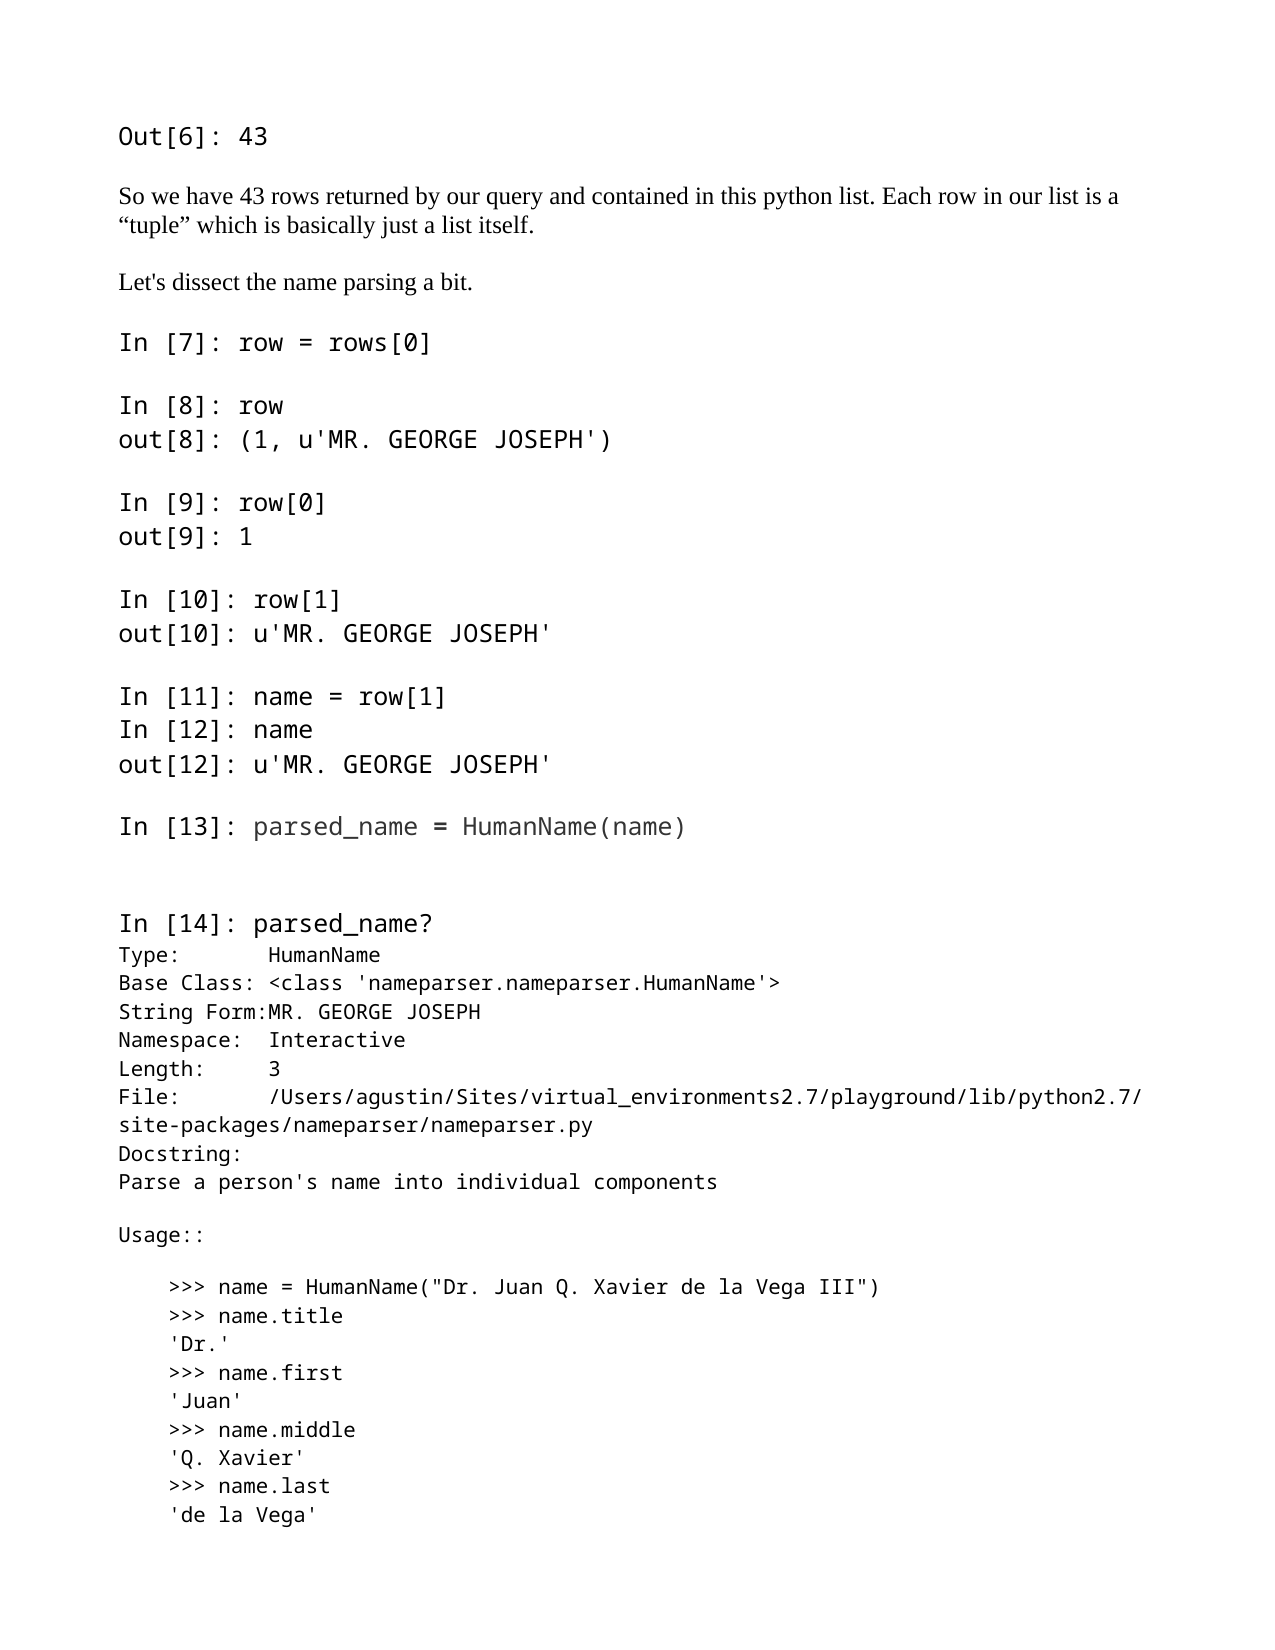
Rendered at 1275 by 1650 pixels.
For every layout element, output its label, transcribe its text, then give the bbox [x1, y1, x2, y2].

text 'de la Vega' [118, 1500, 1157, 1528]
text >>> name.last [118, 1472, 1157, 1500]
text Parse a person's name into individual components [118, 1167, 1157, 1196]
text In [9]: row[0] [118, 484, 1157, 518]
text File: /Users/agustin/Sites/virtual_environments2.7/playground/lib/python2.7/site-packages/nameparser/nameparser.py [118, 1082, 1157, 1139]
text Usage:: [118, 1220, 1157, 1248]
text So we have 43 rows returned by our query and contained in this python list. Each row in our list is a “tuple” which is basically just a list itself. [118, 181, 1157, 238]
text 'Dr.' [118, 1329, 1157, 1358]
text Docstring: [118, 1139, 1157, 1167]
text >>> name.middle [118, 1415, 1157, 1443]
text In [14]: parsed_name? [118, 906, 1157, 940]
text >>> name.title [118, 1301, 1157, 1329]
text In [11]: name = row[1] [118, 678, 1157, 712]
text Out[6]: 43 [118, 118, 1157, 152]
text out[10]: u'MR. GEORGE JOSEPH' [118, 615, 1157, 649]
text out[12]: u'MR. GEORGE JOSEPH' [118, 746, 1157, 780]
text In [8]: row [118, 387, 1157, 422]
text In [13]: parsed_name = HumanName(name) [118, 809, 1157, 843]
text out[8]: (1, u'MR. GEORGE JOSEPH') [118, 422, 1157, 456]
text Length: 3 [118, 1054, 1157, 1082]
text Type: HumanName [118, 940, 1157, 968]
text In [10]: row[1] [118, 581, 1157, 615]
text Base Class: <class 'nameparser.nameparser.HumanName'> [118, 968, 1157, 997]
text In [7]: row = rows[0] [118, 325, 1157, 359]
text 'Q. Xavier' [118, 1443, 1157, 1472]
text 'Juan' [118, 1386, 1157, 1415]
text Let's dissect the name parsing a bit. [118, 267, 1157, 296]
text String Form:MR. GEORGE JOSEPH [118, 997, 1157, 1025]
text Namespace: Interactive [118, 1025, 1157, 1054]
text >>> name = HumanName("Dr. Juan Q. Xavier de la Vega III") [118, 1272, 1157, 1301]
text >>> name.first [118, 1358, 1157, 1386]
text In [12]: name [118, 712, 1157, 746]
text out[9]: 1 [118, 518, 1157, 552]
